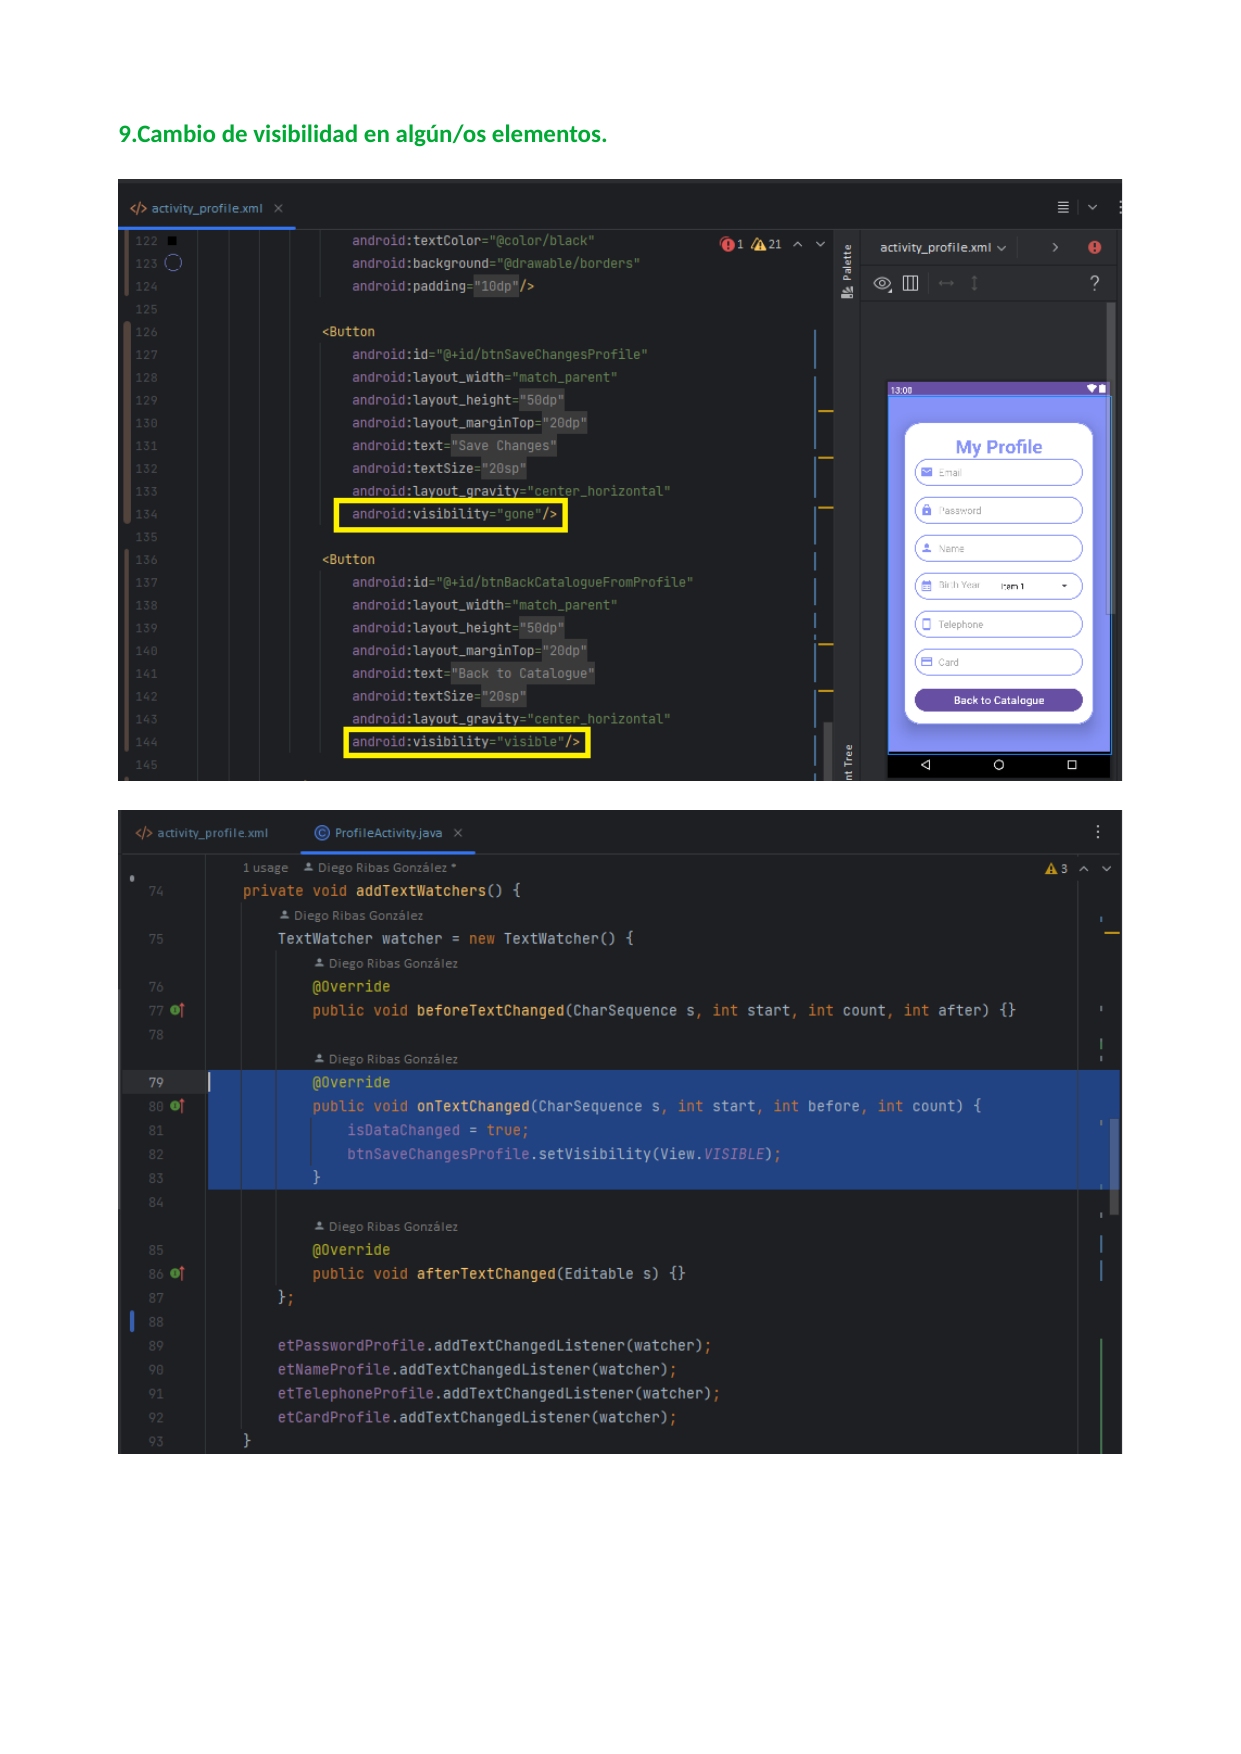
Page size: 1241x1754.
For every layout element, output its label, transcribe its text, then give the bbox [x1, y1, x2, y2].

picture [118, 810, 1123, 1454]
text 9.Cambio de visibilidad en algún/os elementos. [118, 118, 1122, 149]
picture [118, 179, 1123, 781]
